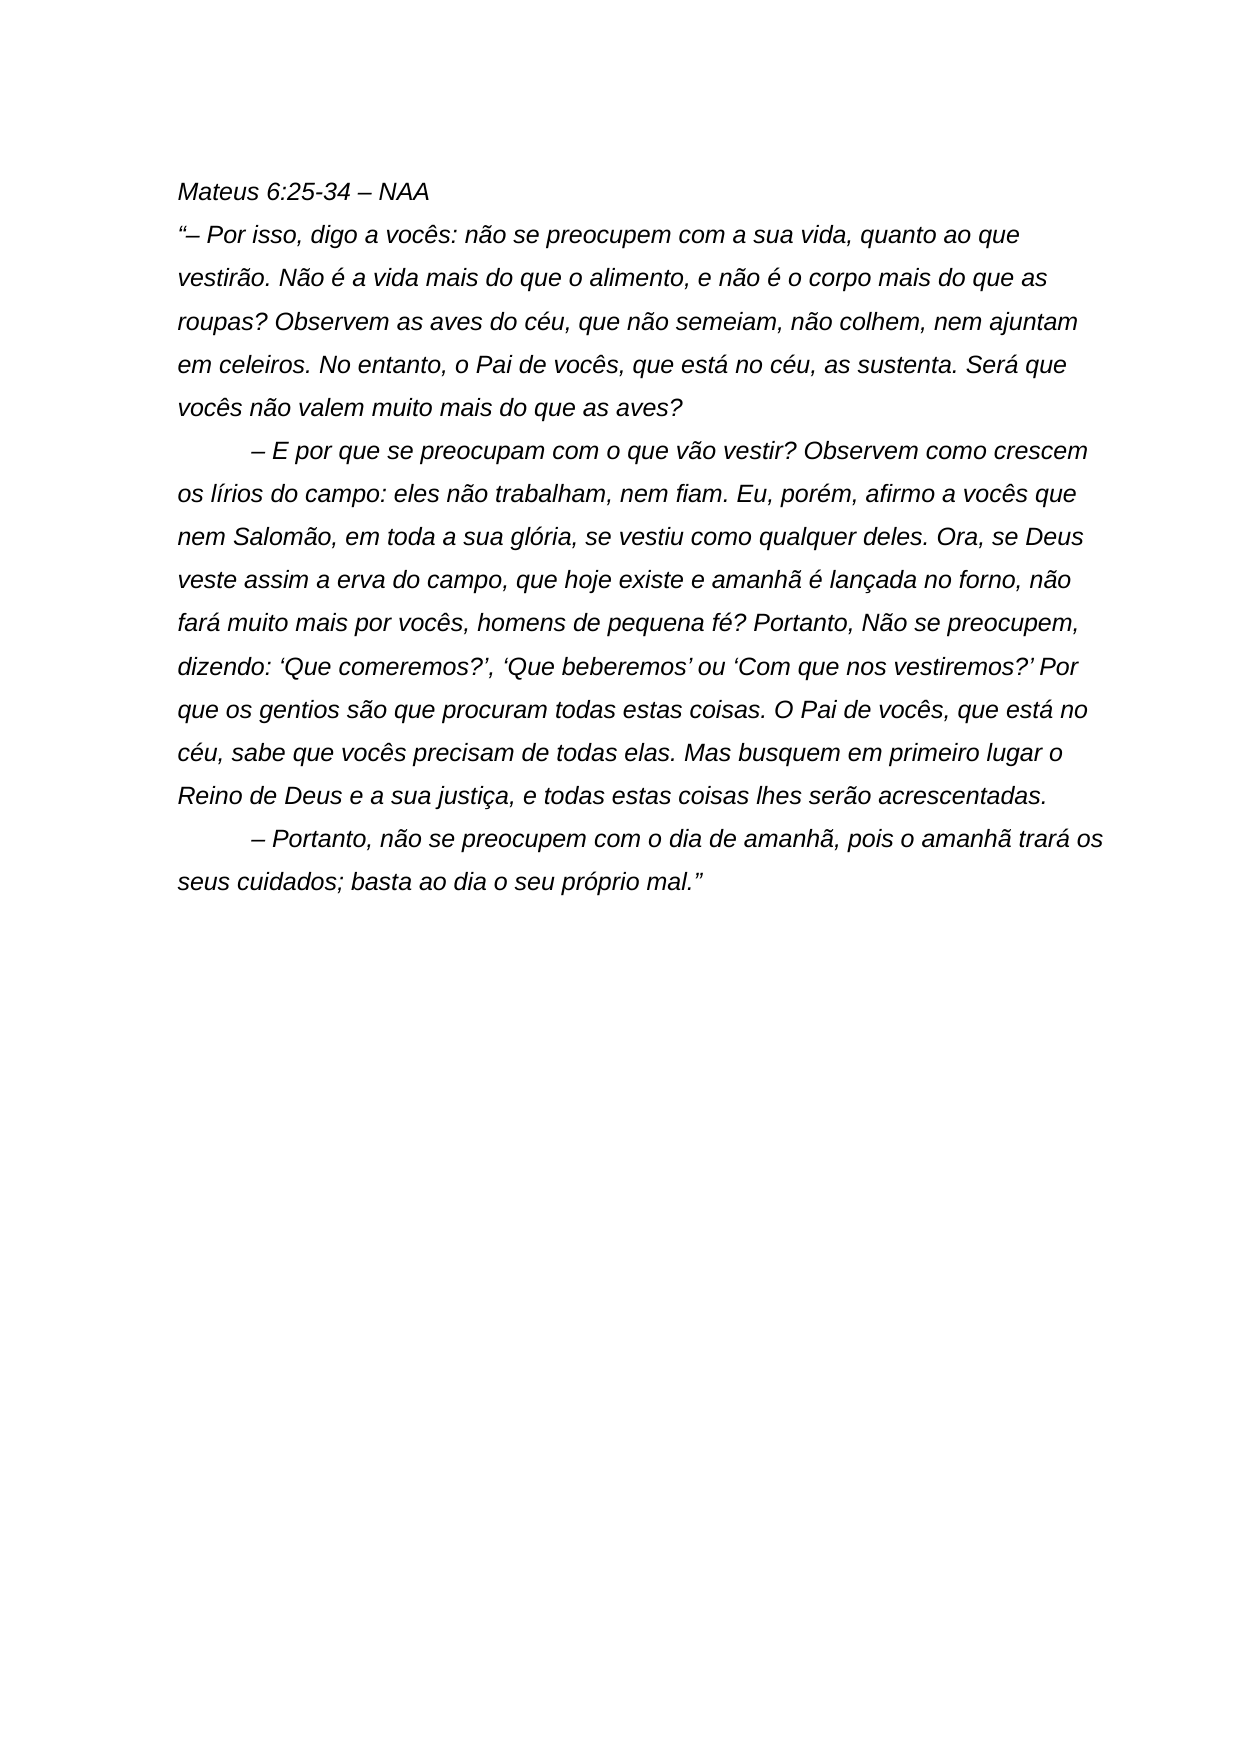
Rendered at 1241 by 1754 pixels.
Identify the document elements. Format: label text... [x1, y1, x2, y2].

text “– Por isso, digo a vocês: não se preocupem com a sua vida, quanto ao que vestirão. Não é a vida mais do que o alimento, e não é o corpo mais do que as roupas? Observem as aves do céu, que não semeiam, não colhem, nem ajuntam em celeiros. No entanto, o Pai de vocês, que está no céu, as sustenta. Será que vocês não valem muito mais do que as aves? – E por que se preocupam com o que vão vestir? Observem como crescem os lírios do campo: eles não trabalham, nem fiam. Eu, porém, afirmo a vocês que nem Salomão, em toda a sua glória, se vestiu como qualquer deles. Ora, se Deus veste assim a erva do campo, que hoje existe e amanhã é lançada no forno, não fará muito mais por vocês, homens de pequena fé? Portanto, Não se preocupem, dizendo: ‘Que comeremos?’, ‘Que beberemos’ ou ‘Com que nos vestiremos?’ Por que os gentios são que procuram todas estas coisas. O Pai de vocês, que está no céu, sabe que vocês precisam de todas elas. Mas busquem em primeiro lugar o Reino de Deus e a sua justiça, e todas estas coisas lhes serão acrescentadas. – Portanto, não se preocupem com o dia de amanhã, pois o amanhã trará os seus cuidados; basta ao dia o seu próprio mal.” [177, 220, 1122, 896]
text Mateus 6:25-34 – NAA [177, 177, 1122, 206]
